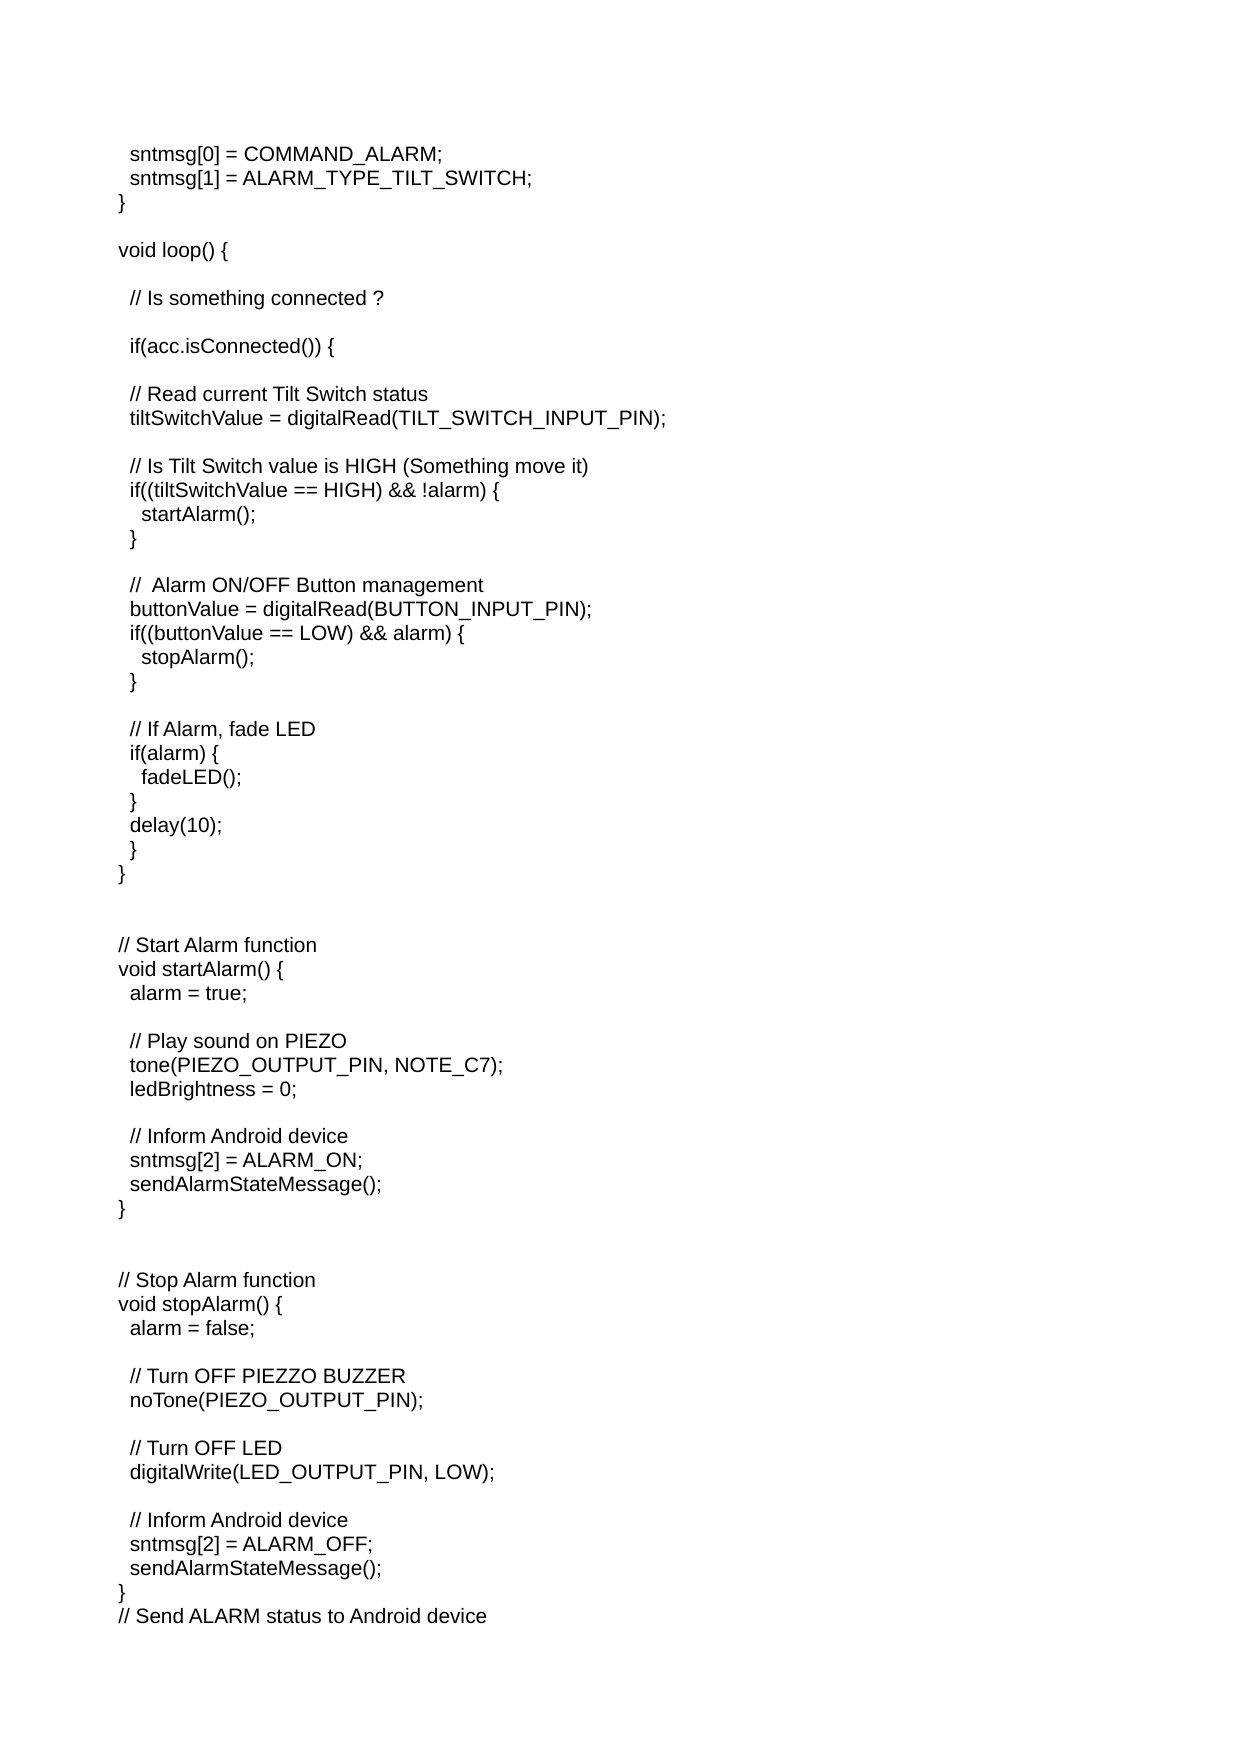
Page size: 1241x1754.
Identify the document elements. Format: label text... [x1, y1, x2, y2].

text void loop() { [118, 238, 1122, 262]
text // Turn OFF PIEZZO BUZZER [118, 1364, 1122, 1388]
text } [118, 837, 1122, 861]
text if((tiltSwitchValue == HIGH) && !alarm) { [118, 477, 1122, 501]
text sntmsg[0] = COMMAND_ALARM; [118, 142, 1122, 166]
text // Alarm ON/OFF Button management [118, 573, 1122, 597]
text } [118, 1196, 1122, 1220]
text digitalWrite(LED_OUTPUT_PIN, LOW); [118, 1460, 1122, 1484]
text } [118, 861, 1122, 885]
text if((buttonValue == LOW) && alarm) { [118, 621, 1122, 645]
text sntmsg[1] = ALARM_TYPE_TILT_SWITCH; [118, 166, 1122, 190]
text // Read current Tilt Switch status [118, 382, 1122, 406]
text // Inform Android device [118, 1124, 1122, 1148]
text stopAlarm(); [118, 645, 1122, 669]
text // Play sound on PIEZO [118, 1028, 1122, 1052]
text delay(10); [118, 813, 1122, 837]
text // Inform Android device [118, 1508, 1122, 1532]
text // Send ALARM status to Android device [118, 1603, 1122, 1627]
text noTone(PIEZO_OUTPUT_PIN); [118, 1388, 1122, 1412]
text alarm = false; [118, 1316, 1122, 1340]
text sntmsg[2] = ALARM_ON; [118, 1148, 1122, 1172]
text tiltSwitchValue = digitalRead(TILT_SWITCH_INPUT_PIN); [118, 406, 1122, 429]
text startAlarm(); [118, 501, 1122, 525]
text sntmsg[2] = ALARM_OFF; [118, 1532, 1122, 1556]
text // Turn OFF LED [118, 1436, 1122, 1460]
text sendAlarmStateMessage(); [118, 1556, 1122, 1579]
text sendAlarmStateMessage(); [118, 1172, 1122, 1196]
text // Is Tilt Switch value is HIGH (Something move it) [118, 453, 1122, 477]
text } [118, 669, 1122, 693]
text // Start Alarm function [118, 933, 1122, 957]
text } [118, 1579, 1122, 1603]
text buttonValue = digitalRead(BUTTON_INPUT_PIN); [118, 597, 1122, 621]
text void startAlarm() { [118, 957, 1122, 981]
text // Is something connected ? [118, 286, 1122, 310]
text if(alarm) { [118, 741, 1122, 765]
text } [118, 190, 1122, 214]
text ledBrightness = 0; [118, 1076, 1122, 1100]
text tone(PIEZO_OUTPUT_PIN, NOTE_C7); [118, 1052, 1122, 1076]
text void stopAlarm() { [118, 1292, 1122, 1316]
text } [118, 525, 1122, 549]
text // If Alarm, fade LED [118, 717, 1122, 741]
text // Stop Alarm function [118, 1268, 1122, 1292]
text fadeLED(); [118, 765, 1122, 789]
text } [118, 789, 1122, 813]
text if(acc.isConnected()) { [118, 334, 1122, 358]
text alarm = true; [118, 981, 1122, 1004]
